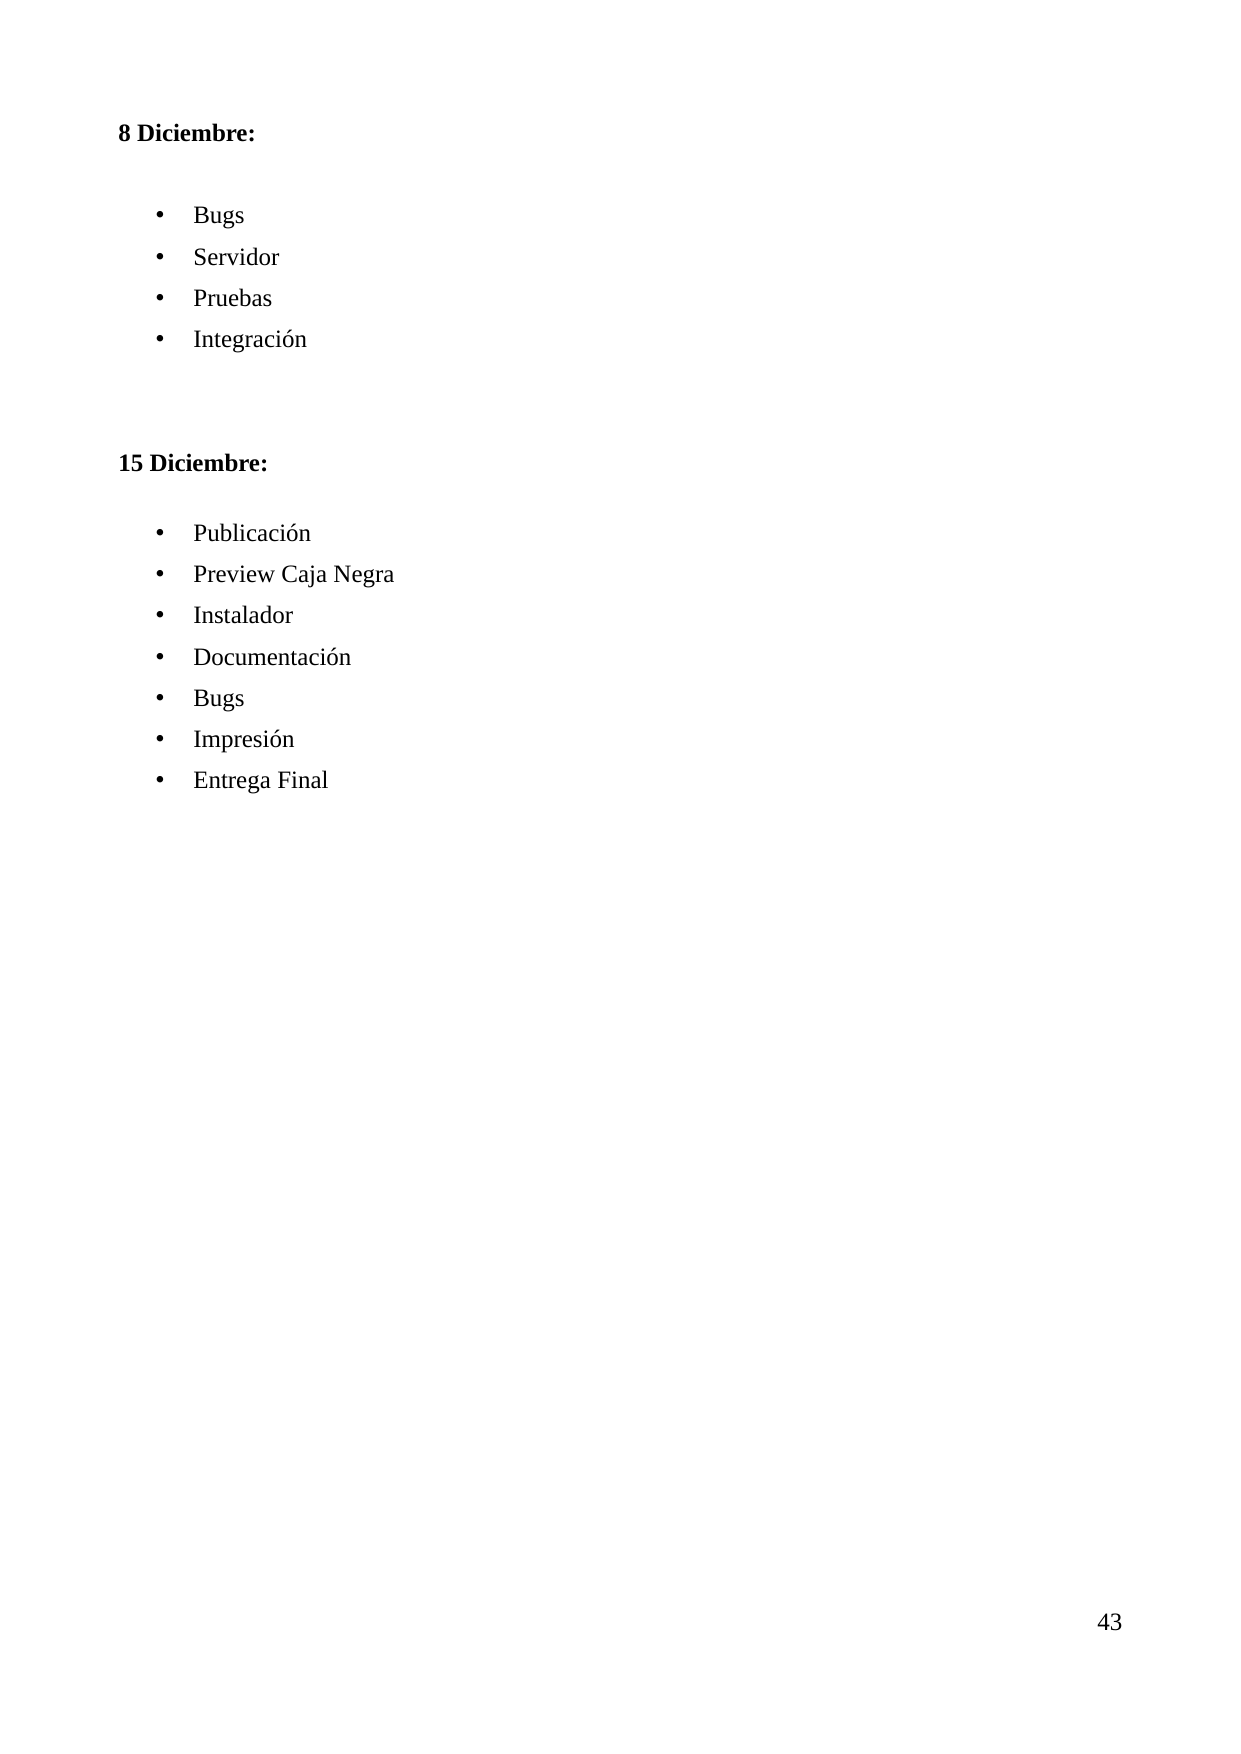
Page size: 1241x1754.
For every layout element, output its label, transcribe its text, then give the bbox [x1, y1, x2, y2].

list Bugs [156, 201, 1122, 229]
list Bugs [156, 683, 1122, 712]
list Publicación [156, 518, 1122, 547]
text 8 Diciembre: [118, 118, 1122, 147]
list Pruebas [156, 283, 1122, 312]
list Instalador [156, 601, 1122, 629]
list Impresión [156, 724, 1122, 753]
list Preview Caja Negra [156, 559, 1122, 588]
list Entrega Final [156, 766, 1122, 794]
list Integración [156, 324, 1122, 353]
text 15 Diciembre: [118, 448, 1122, 477]
list Documentación [156, 642, 1122, 671]
list Servidor [156, 242, 1122, 271]
